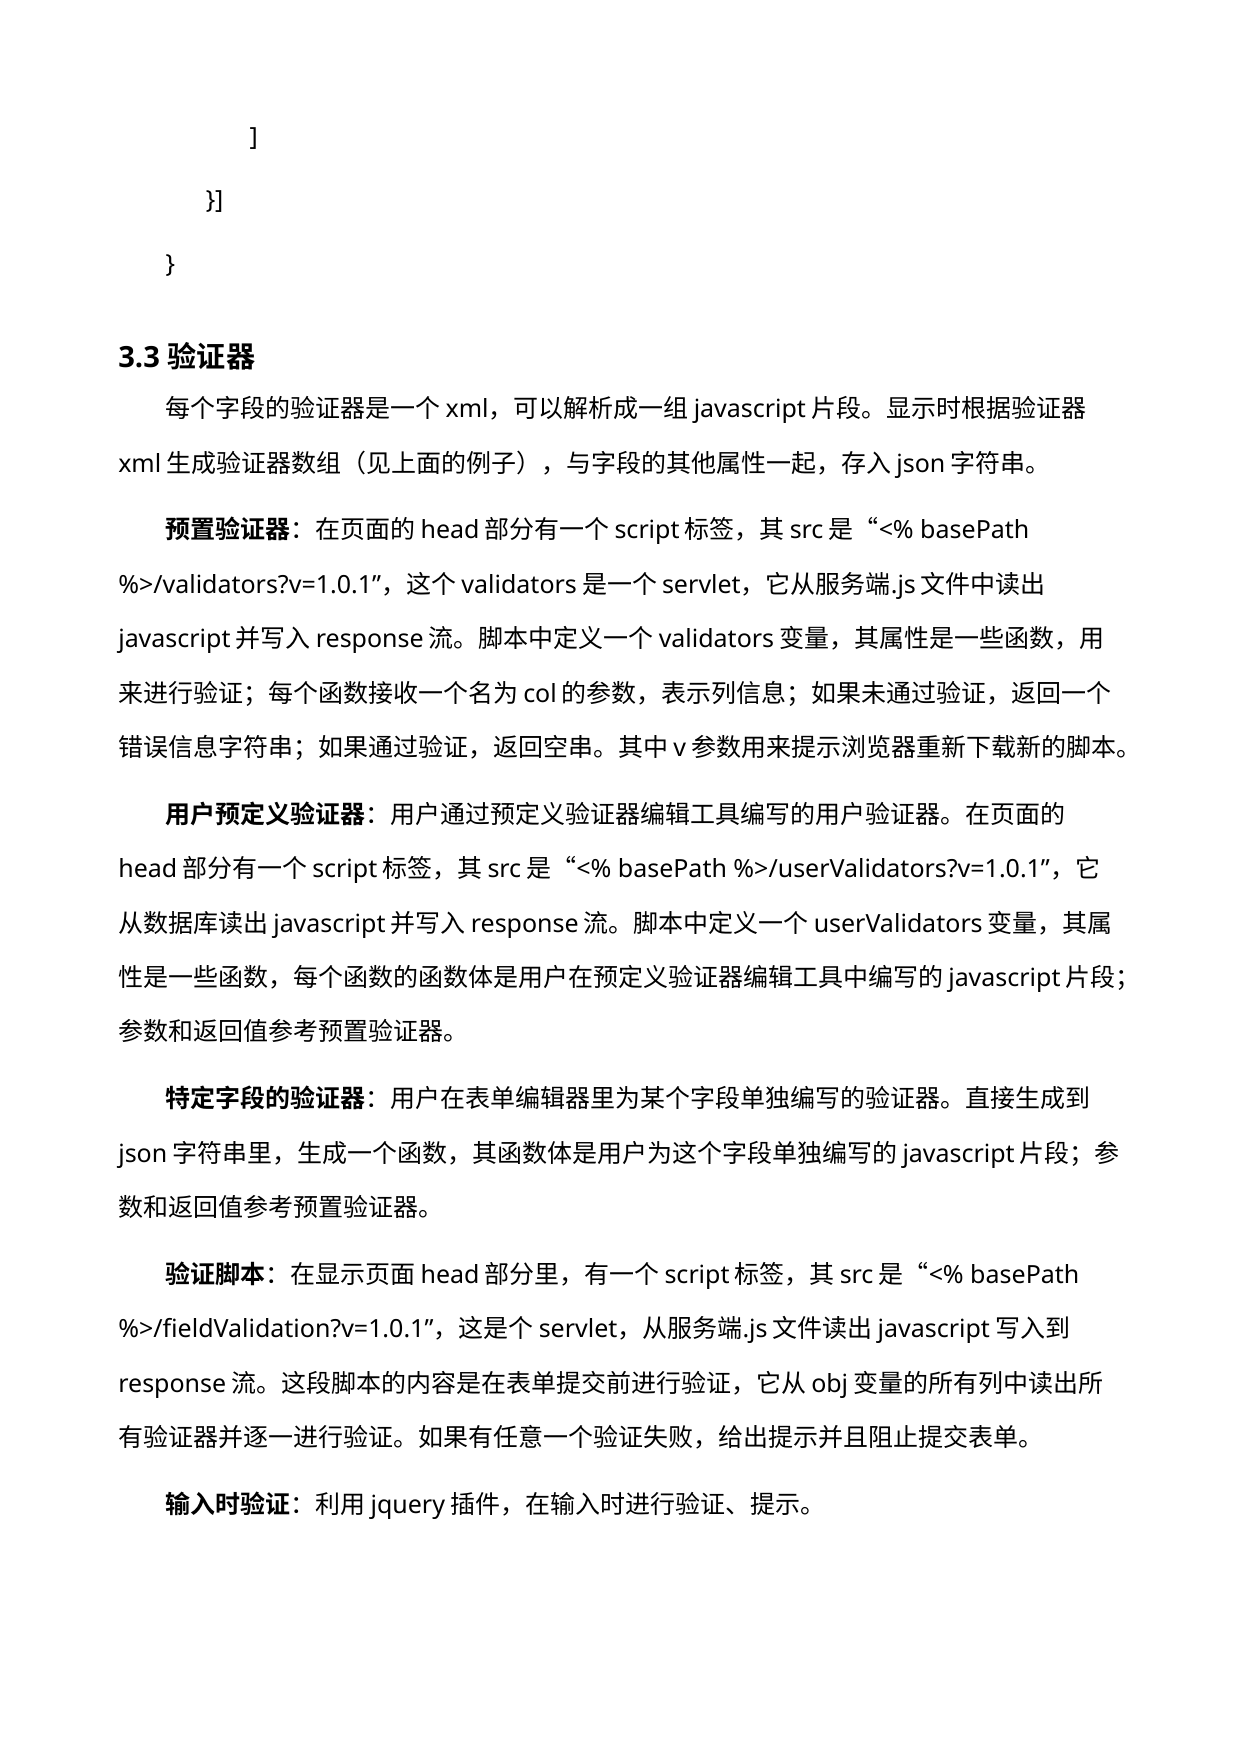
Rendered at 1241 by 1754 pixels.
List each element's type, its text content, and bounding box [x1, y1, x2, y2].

text 特定字段的验证器：用户在表单编辑器里为某个字段单独编写的验证器。直接生成到json字符串里，生成一个函数，其函数体是用户为这个字段单独编写的javascript片段；参数和返回值参考预置验证器。 [118, 1079, 1122, 1224]
text }] [118, 182, 1122, 216]
text 验证脚本：在显示页面head部分里，有一个script标签，其src是“<% basePath %>/fieldValidation?v=1.0.1”，这是个servlet，从服务端.js文件读出javascript写入到response流。这段脚本的内容是在表单提交前进行验证，它从obj变量的所有列中读出所有验证器并逐一进行验证。如果有任意一个验证失败，给出提示并且阻止提交表单。 [118, 1254, 1122, 1454]
text 用户预定义验证器：用户通过预定义验证器编辑工具编写的用户验证器。在页面的head部分有一个script标签，其src是“<% basePath %>/userValidators?v=1.0.1”，它从数据库读出javascript并写入response流。脚本中定义一个userValidators变量，其属性是一些函数，每个函数的函数体是用户在预定义验证器编辑工具中编写的javascript片段；参数和返回值参考预置验证器。 [118, 794, 1122, 1048]
text 输入时验证：利用jquery插件，在输入时进行验证、提示。 [118, 1484, 1122, 1521]
text ] [118, 118, 1122, 152]
subtitle 3.3 验证器 [118, 334, 1122, 376]
text 预置验证器：在页面的head部分有一个script标签，其src是“<% basePath %>/validators?v=1.0.1”，这个validators是一个servlet，它从服务端.js文件中读出javascript并写入response流。脚本中定义一个validators变量，其属性是一些函数，用来进行验证；每个函数接收一个名为col的参数，表示列信息；如果未通过验证，返回一个错误信息字符串；如果通过验证，返回空串。其中v参数用来提示浏览器重新下载新的脚本。 [118, 510, 1122, 764]
text } [118, 245, 1122, 279]
text 每个字段的验证器是一个xml，可以解析成一组javascript片段。显示时根据验证器xml生成验证器数组（见上面的例子），与字段的其他属性一起，存入json字符串。 [118, 389, 1122, 479]
